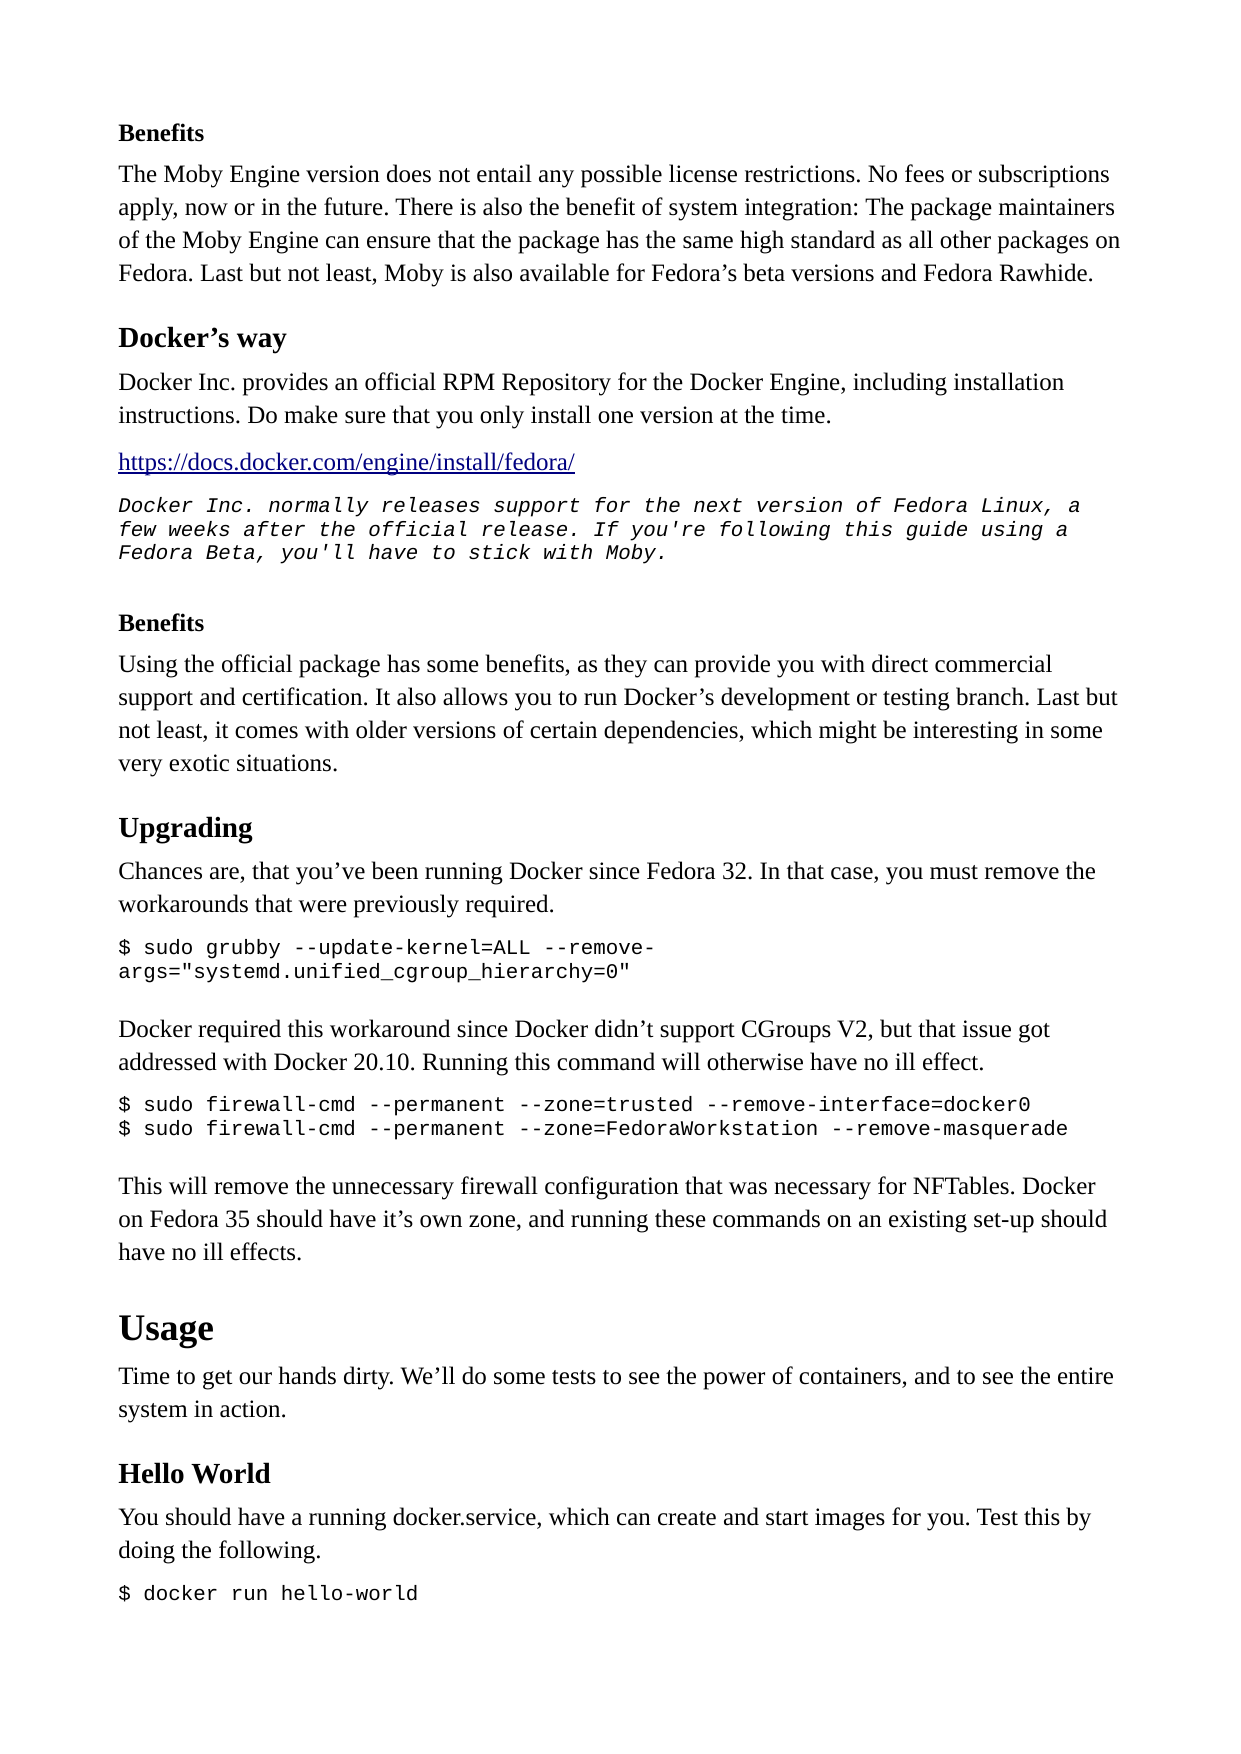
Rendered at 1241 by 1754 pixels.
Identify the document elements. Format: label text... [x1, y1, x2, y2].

text Using the official package has some benefits, as they can provide you with direct commercial support and certification. It also allows you to run Docker’s development or testing branch. Last but not least, it comes with older versions of certain dependencies, which might be interesting in some very exotic situations. [118, 649, 1122, 777]
text The Moby Engine version does not entail any possible license restrictions. No fees or subscriptions apply, now or in the future. There is also the benefit of system integration: The package maintainers of the Moby Engine can ensure that the package has the same high standard as all other packages on Fedora. Last but not least, Moby is also available for Fedora’s beta versions and Fedora Rawhide. [118, 159, 1122, 287]
text Docker Inc. normally releases support for the next version of Fedora Linux, a few weeks after the official release. If you're following this guide using a Fedora Beta, you'll have to stick with Moby. [118, 495, 1122, 566]
text Docker required this workaround since Docker didn’t support CGroups V2, but that issue got addressed with Docker 20.10. Running this command will otherwise have no ill effect. [118, 1014, 1122, 1076]
subtitle Upgrading [118, 810, 1122, 844]
text $ sudo grubby --update-kernel=ALL --remove-args="systemd.unified_cgroup_hierarchy=0" [118, 937, 1122, 984]
subtitle Docker’s way [118, 321, 1122, 354]
text $ sudo firewall-cmd --permanent --zone=trusted --remove-interface=docker0 [118, 1094, 1122, 1118]
subtitle Benefits [118, 118, 1122, 147]
text Docker Inc. provides an official RPM Repository for the Docker Engine, including installation instructions. Do make sure that you only install one version at the time. [118, 367, 1122, 428]
subtitle Usage [118, 1306, 1122, 1349]
text $ sudo firewall-cmd --permanent --zone=FedoraWorkstation --remove-masquerade [118, 1118, 1122, 1142]
text You should have a running docker.service, which can create and start images for you. Test this by doing the following. [118, 1502, 1122, 1564]
text https://docs.docker.com/engine/install/fedora/ [118, 447, 1122, 476]
text $ docker run hello-world [118, 1583, 1122, 1607]
subtitle Hello World [118, 1456, 1122, 1490]
text Time to get our hands dirty. We’ll do some tests to see the power of containers, and to see the entire system in action. [118, 1361, 1122, 1423]
text This will remove the unnecessary firewall configuration that was necessary for NFTables. Docker on Fedora 35 should have it’s own zone, and running these commands on an existing set-up should have no ill effects. [118, 1171, 1122, 1266]
subtitle Benefits [118, 608, 1122, 637]
text Chances are, that you’ve been running Docker since Fedora 32. In that case, you must remove the workarounds that were previously required. [118, 856, 1122, 918]
